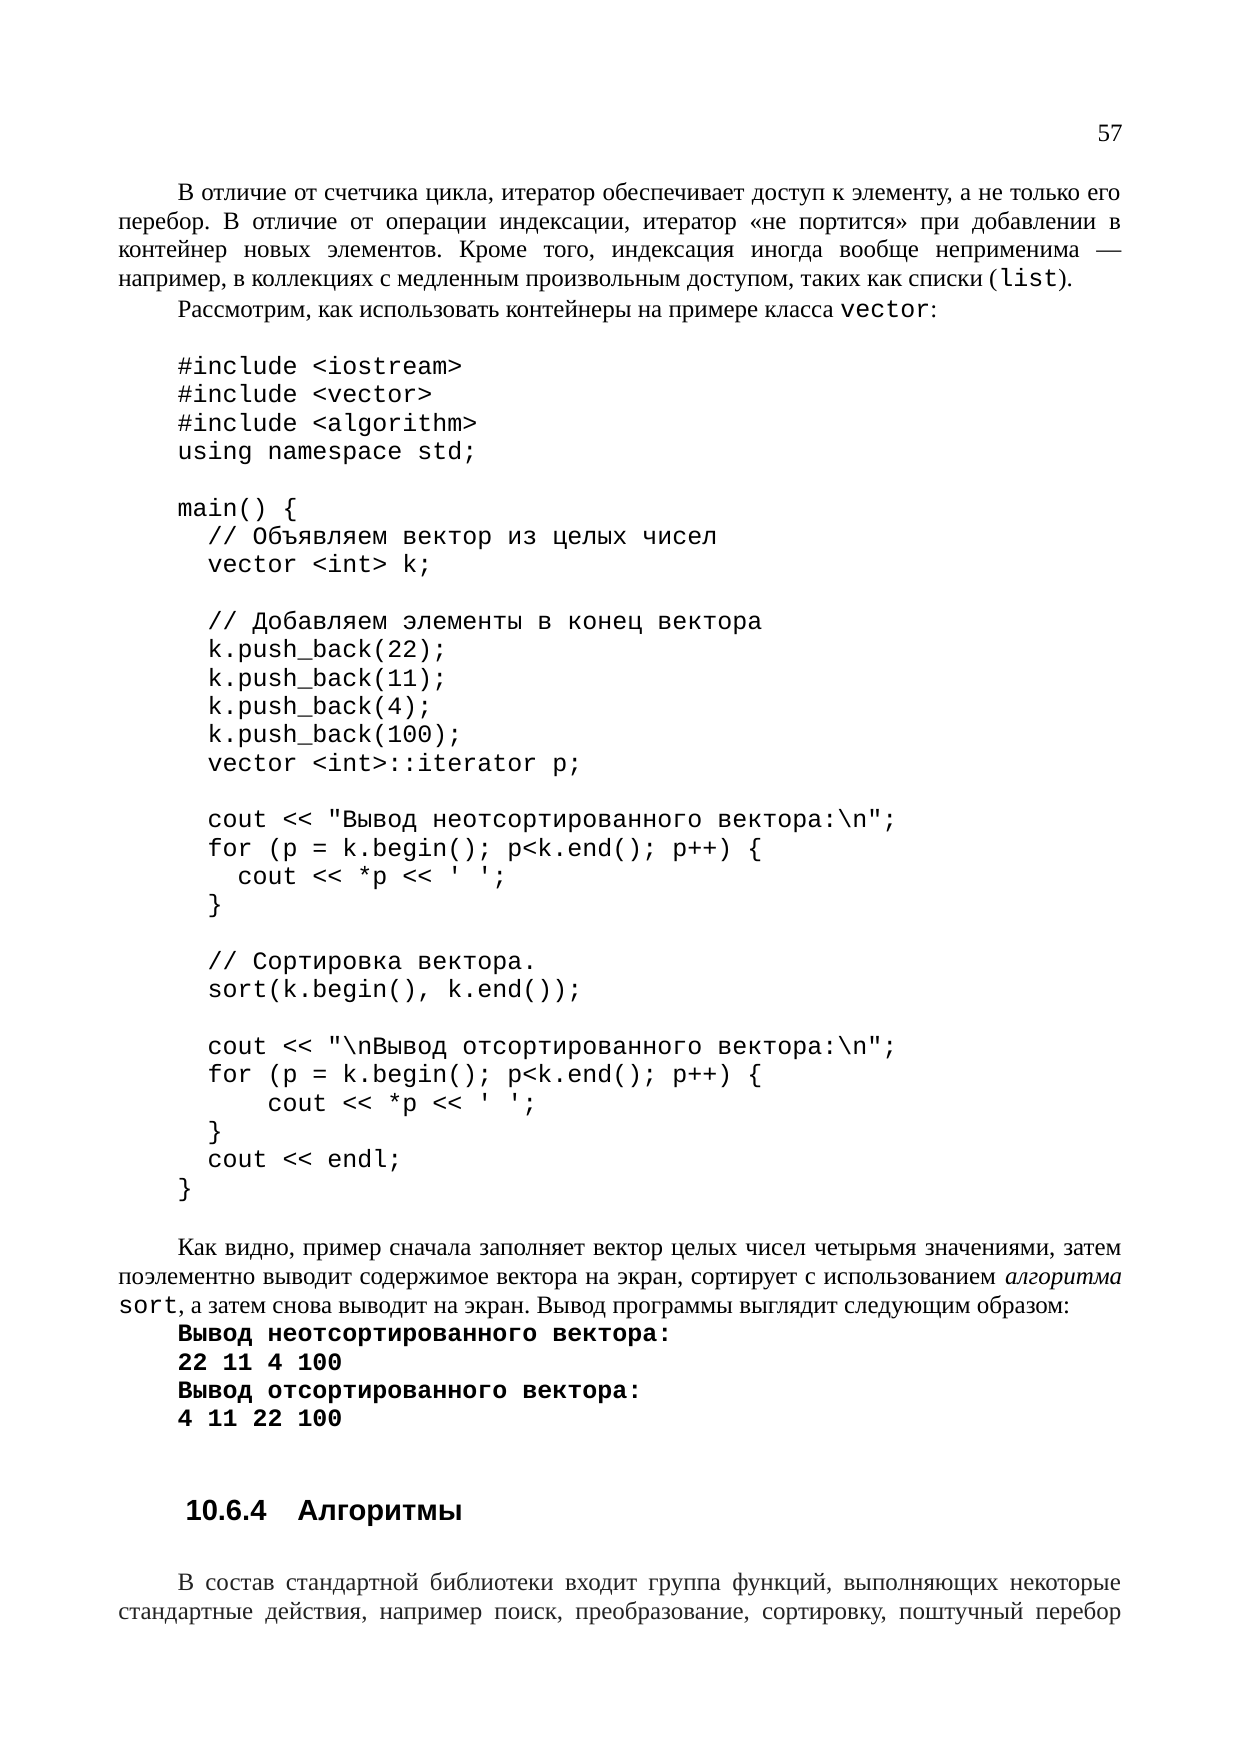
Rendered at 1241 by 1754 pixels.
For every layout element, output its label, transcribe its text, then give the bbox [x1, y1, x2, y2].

text k.push_back(4); [177, 694, 1122, 722]
text cout << endl; [177, 1147, 1122, 1175]
text } [177, 892, 1122, 920]
text for (p = k.begin(); p<k.end(); p++) { [177, 835, 1122, 864]
text k.push_back(11); [177, 665, 1122, 694]
text В состав стандартной библиотеки входит группа функций, выполняющих некоторые стандартные действия, например поиск, преобразование, сортировку, поштучный перебор [118, 1567, 1122, 1625]
text 22 11 4 100 [177, 1349, 1122, 1377]
text cout << *p << ' '; [177, 1090, 1122, 1119]
text main() { [177, 495, 1122, 524]
text #include <vector> [177, 382, 1122, 410]
text cout << *p << ' '; [177, 864, 1122, 892]
text Вывод неотсортированного вектора: [177, 1321, 1122, 1349]
text // Объявляем вектор из целых чисел [177, 524, 1122, 552]
text k.push_back(22); [177, 637, 1122, 665]
text // Сортировка вектора. [177, 949, 1122, 977]
text Рассмотрим, как использовать контейнеры на примере класса vector: [118, 294, 1122, 325]
text for (p = k.begin(); p<k.end(); p++) { [177, 1062, 1122, 1090]
text // Добавляем элементы в конец вектора [177, 609, 1122, 637]
text vector <int> k; [177, 552, 1122, 580]
text } [177, 1119, 1122, 1147]
text Вывод отсортированного вектора: [177, 1377, 1122, 1406]
text #include <algorithm> [177, 410, 1122, 439]
text vector <int>::iterator p; [177, 750, 1122, 779]
text #include <iostream> [177, 354, 1122, 382]
text k.push_back(100); [177, 722, 1122, 750]
text cout << "\nВывод отсортированного вектора:\n"; [177, 1034, 1122, 1062]
text 4 11 22 100 [177, 1406, 1122, 1434]
text Как видно, пример сначала заполняет вектор целых чисел четырьмя значениями, затем поэлементно выводит содержимое вектора на экран, сортирует с использованием алгоритма sort, а затем снова выводит на экран. Вывод программы выглядит следующим образом: [118, 1232, 1122, 1321]
text } [177, 1175, 1122, 1204]
text В отличие от счетчика цикла, итератор обеспечивает доступ к элементу, а не только его перебор. В отличие от операции индексации, итератор «не портится» при добавлении в контейнер новых элементов. Кроме того, индексация иногда вообще неприменима — например, в коллекциях с медленным произвольным доступом, таких как списки (list). [118, 177, 1122, 294]
subtitle Алгоритмы [118, 1493, 1122, 1527]
text using namespace std; [177, 439, 1122, 467]
text sort(k.begin(), k.end()); [177, 977, 1122, 1005]
text cout << "Вывод неотсортированного вектора:\n"; [177, 807, 1122, 835]
